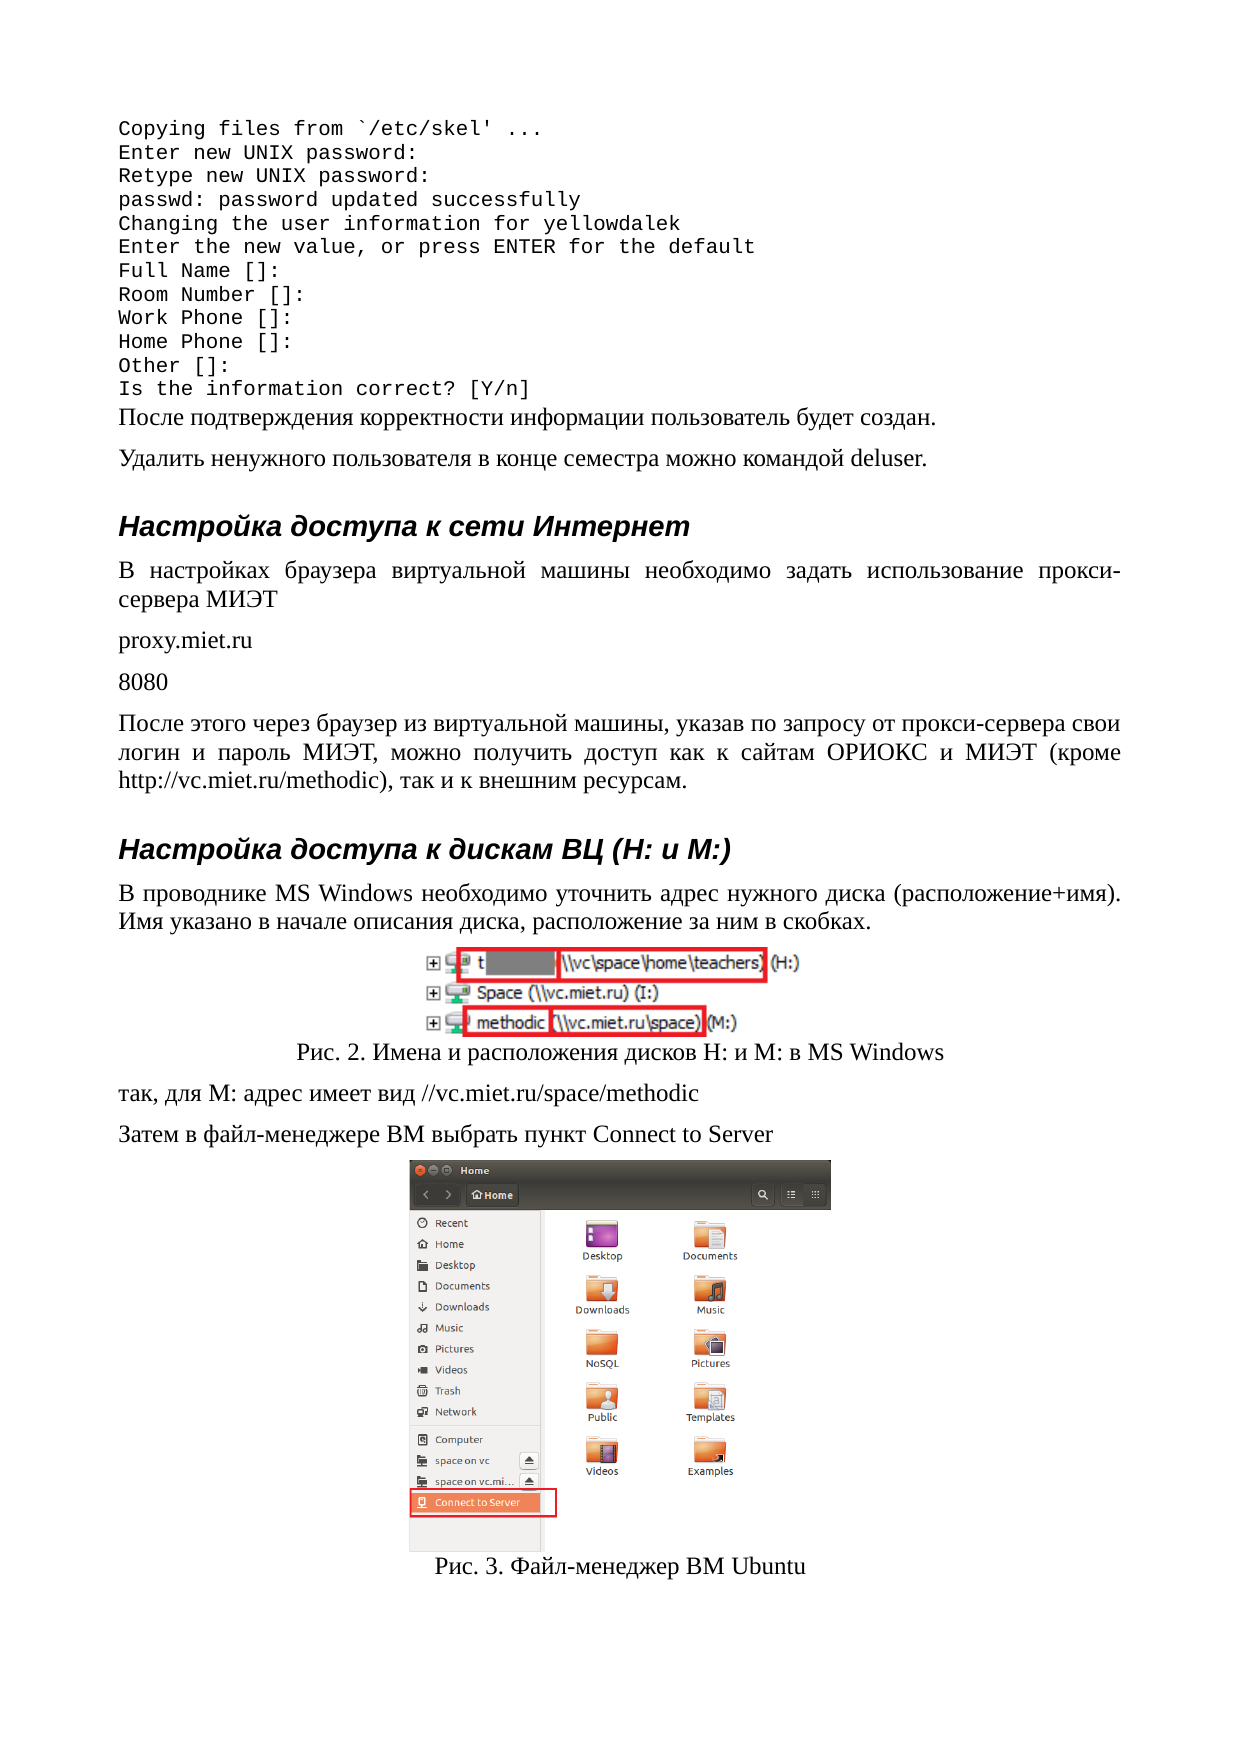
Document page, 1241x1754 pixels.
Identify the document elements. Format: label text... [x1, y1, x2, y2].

picture [409, 1160, 831, 1552]
text так, для M: адрес имеет вид //vc.miet.ru/space/methodic [118, 1078, 1122, 1107]
picture [408, 947, 832, 1037]
text proxy.miet.ru [118, 625, 1122, 654]
text Copying files from `/etc/skel' ... [118, 118, 1122, 142]
text 8080 [118, 667, 1122, 695]
text Work Phone []: [118, 307, 1122, 331]
text Рис. 3. Файл-менеджер ВМ Ubuntu [118, 1161, 1122, 1580]
text В проводнике MS Windows необходимо уточнить адрес нужного диска (расположение+имя). Имя указано в начале описания диска, расположение за ним в скобках. [118, 878, 1122, 935]
text В настройках браузера виртуальной машины необходимо задать использование прокси-сервера МИЭТ [118, 555, 1122, 613]
text Is the information correct? [Y/n] [118, 378, 1122, 402]
text Enter new UNIX password: [118, 142, 1122, 165]
text Room Number []: [118, 284, 1122, 307]
text Удалить ненужного пользователя в конце семестра можно командой deluser. [118, 443, 1122, 472]
text После подтверждения корректности информации пользователь будет создан. [118, 402, 1122, 431]
text Enter the new value, or press ENTER for the default [118, 236, 1122, 260]
text passwd: password updated successfully [118, 189, 1122, 213]
text Full Name []: [118, 260, 1122, 284]
text Retype new UNIX password: [118, 165, 1122, 189]
subtitle Настройка доступа к дискам ВЦ (H: и M:) [118, 832, 1122, 865]
text Рис. 2. Имена и расположения дисков H: и M: в MS Windows [118, 948, 1122, 1066]
text После этого через браузер из виртуальной машины, указав по запросу от прокси-сервера свои логин и пароль МИЭТ, можно получить доступ как к сайтам ОРИОКС и МИЭТ (кроме http://vc.miet.ru/methodic), так и к внешним ресурсам. [118, 708, 1122, 794]
text Затем в файл-менеджере ВМ выбрать пункт Connect to Server [118, 1119, 1122, 1148]
text Other []: [118, 354, 1122, 378]
text Home Phone []: [118, 331, 1122, 354]
text Changing the user information for yellowdalek [118, 213, 1122, 236]
subtitle Настройка доступа к сети Интернет [118, 509, 1122, 543]
